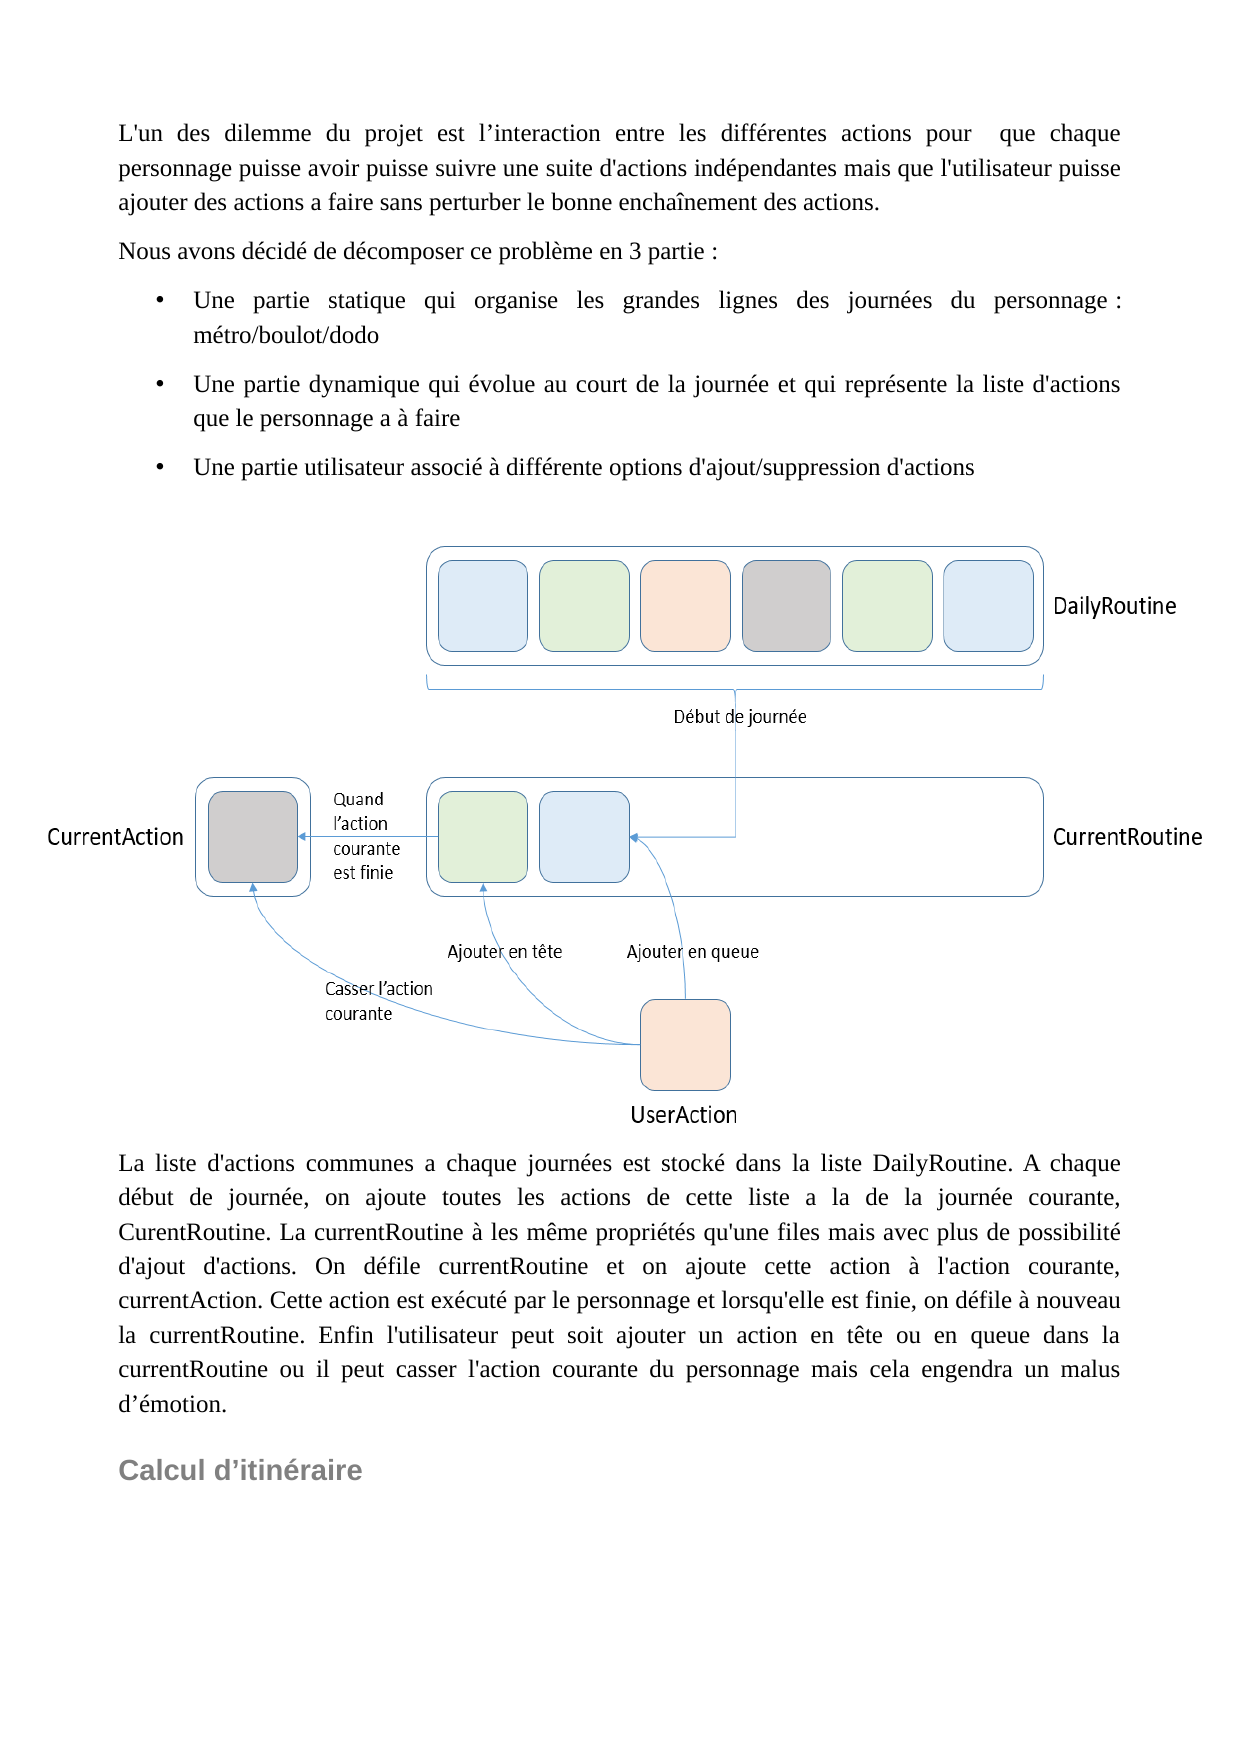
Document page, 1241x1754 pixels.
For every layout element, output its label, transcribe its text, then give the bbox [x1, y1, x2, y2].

subtitle Calcul d’itinéraire [118, 1453, 1122, 1486]
text L'un des dilemme du projet est l’interaction entre les différentes actions pour que chaque personnage puisse avoir puisse suivre une suite d'actions indépendantes mais que l'utilisateur puisse ajouter des actions a faire sans perturber le bonne enchaînement des actions. [118, 118, 1122, 216]
picture [40, 521, 1213, 1142]
list Une partie utilisateur associé à différente options d'ajout/suppression d'actions [156, 452, 1122, 481]
text [118, 501, 1122, 521]
list Une partie statique qui organise les grandes lignes des journées du personnage : métro/boulot/dodo [156, 285, 1122, 348]
list Une partie dynamique qui évolue au court de la journée et qui représente la liste d'actions que le personnage a à faire [156, 369, 1122, 432]
text La liste d'actions communes a chaque journées est stocké dans la liste DailyRoutine. A chaque début de journée, on ajoute toutes les actions de cette liste a la de la journée courante, CurentRoutine. La currentRoutine à les même propriétés qu'une files mais avec plus de possibilité d'ajout d'actions. On défile currentRoutine et on ajoute cette action à l'action courante, currentAction. Cette action est exécuté par le personnage et lorsqu'elle est finie, on défile à nouveau la currentRoutine. Enfin l'utilisateur peut soit ajouter un action en tête ou en queue dans la currentRoutine ou il peut casser l'action courante du personnage mais cela engendra un malus d’émotion. [118, 1142, 1122, 1418]
text Nous avons décidé de décomposer ce problème en 3 partie : [118, 236, 1122, 265]
